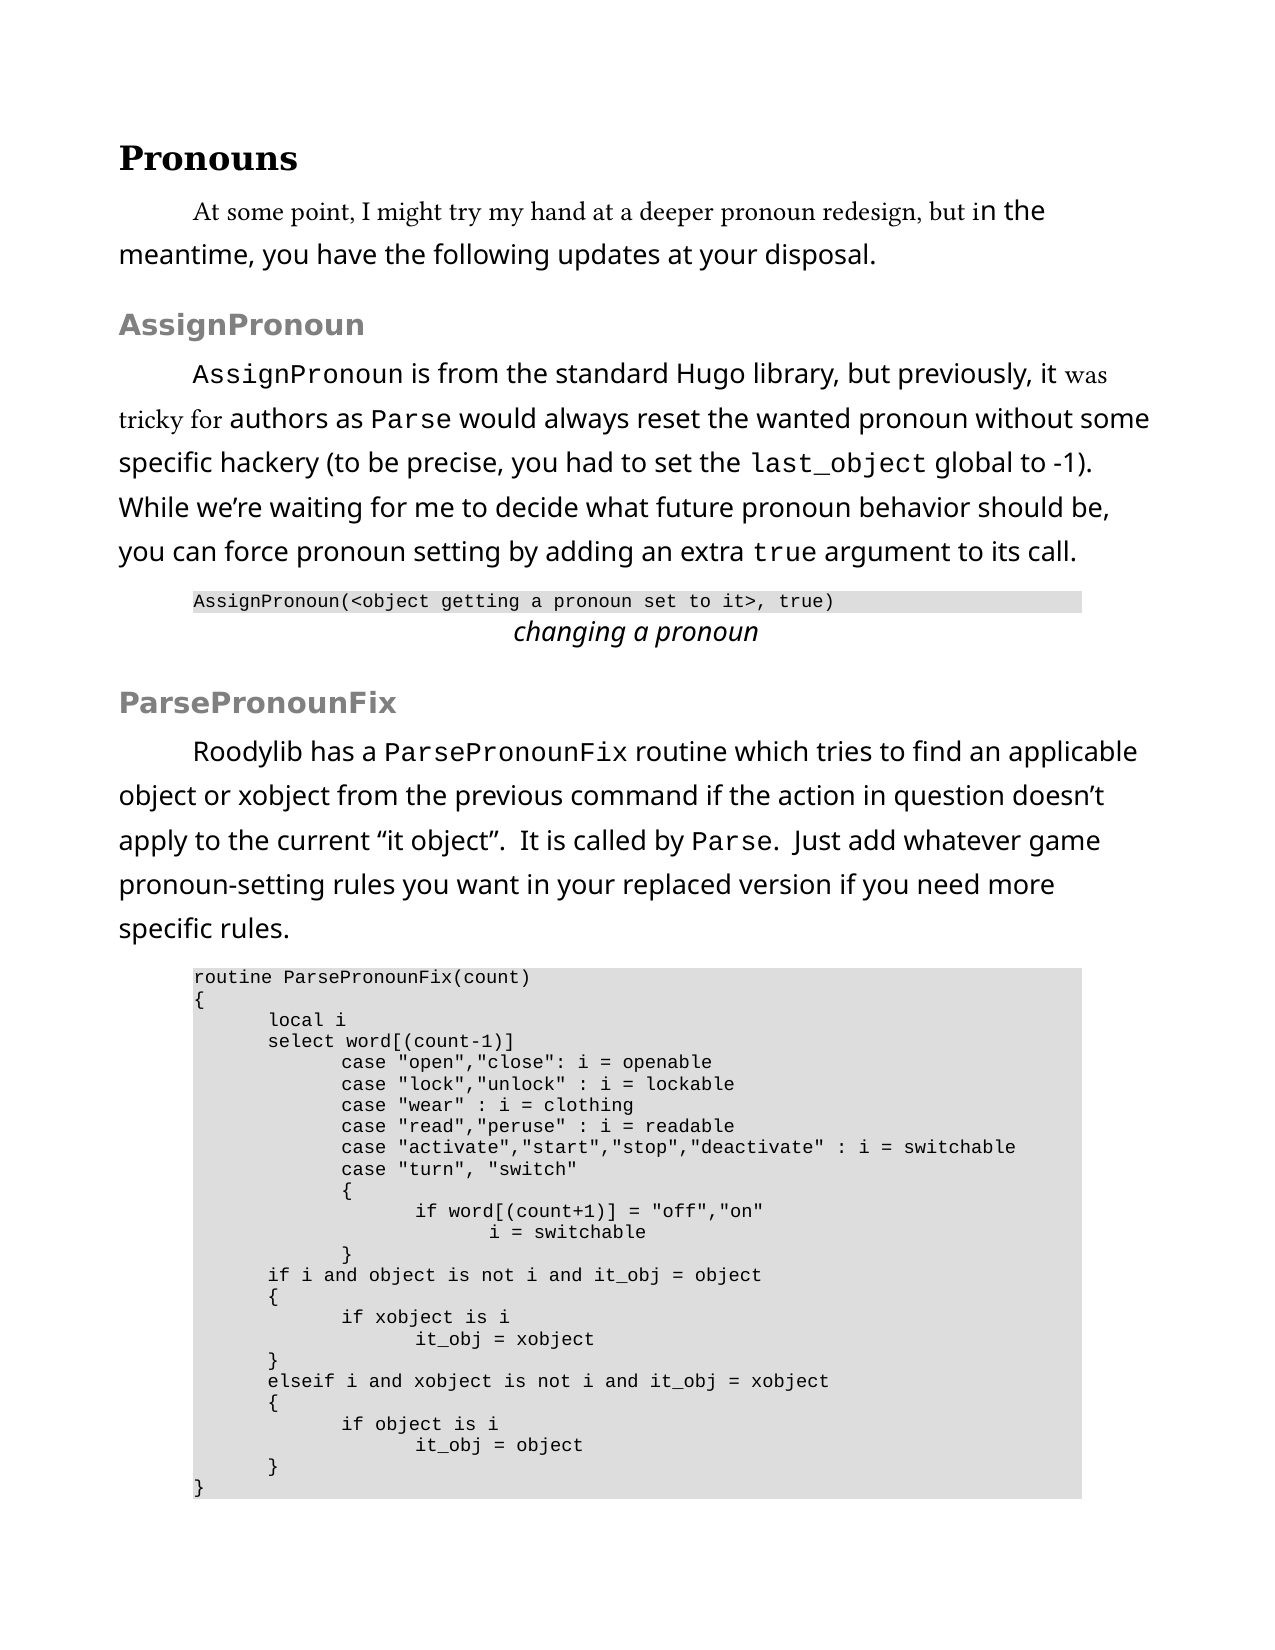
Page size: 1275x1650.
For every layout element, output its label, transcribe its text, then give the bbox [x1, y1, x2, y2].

text Roodylib has a ParsePronounFix routine which tries to find an applicable object or xobject from the previous command if the action in question doesn’t apply to the current “it object”. It is called by Parse. Just add whatever game pronoun-setting rules you want in your replaced version if you need more specific rules. [118, 732, 1157, 946]
text case "read","peruse" : i = readable [193, 1117, 1082, 1138]
text if word[(count+1)] = "off","on" [193, 1202, 1082, 1223]
text case "turn", "switch" [193, 1159, 1082, 1181]
text case "open","close": i = openable [193, 1053, 1082, 1074]
text AssignPronoun(<object getting a pronoun set to it>, true) [193, 591, 1082, 613]
subtitle Pronouns [118, 139, 1157, 178]
text case "lock","unlock" : i = lockable [193, 1074, 1082, 1096]
text routine ParsePronounFix(count) [193, 968, 1082, 989]
text { [193, 989, 1082, 1011]
text local i [193, 1011, 1082, 1032]
text } [193, 1351, 1082, 1372]
text } [193, 1244, 1082, 1266]
text it_obj = xobject [193, 1329, 1082, 1351]
text it_obj = object [193, 1436, 1082, 1457]
text { [193, 1393, 1082, 1414]
text elseif i and xobject is not i and it_obj = xobject [193, 1372, 1082, 1393]
text case "activate","start","stop","deactivate" : i = switchable [193, 1138, 1082, 1159]
text select word[(count-1)] [193, 1032, 1082, 1053]
text At some point, I might try my hand at a deeper pronoun redesign, but in the meantime, you have the following updates at your disposal. [118, 191, 1157, 272]
text if i and object is not i and it_obj = object [193, 1266, 1082, 1287]
subtitle ParsePronounFix [118, 686, 1157, 720]
text { [193, 1181, 1082, 1202]
text } [193, 1478, 1082, 1499]
text changing a pronoun [118, 613, 1157, 649]
text { [193, 1287, 1082, 1308]
text } [193, 1457, 1082, 1478]
text AssignPronoun is from the standard Hugo library, but previously, it was tricky for authors as Parse would always reset the wanted pronoun without some specific hackery (to be precise, you had to set the last_object global to -1). While we’re waiting for me to decide what future pronoun behavior should be, you can force pronoun setting by adding an extra true argument to its call. [118, 355, 1157, 569]
text if xobject is i [193, 1308, 1082, 1329]
text if object is i [193, 1414, 1082, 1436]
subtitle AssignPronoun [118, 308, 1157, 342]
text i = switchable [193, 1223, 1082, 1244]
text case "wear" : i = clothing [193, 1096, 1082, 1117]
